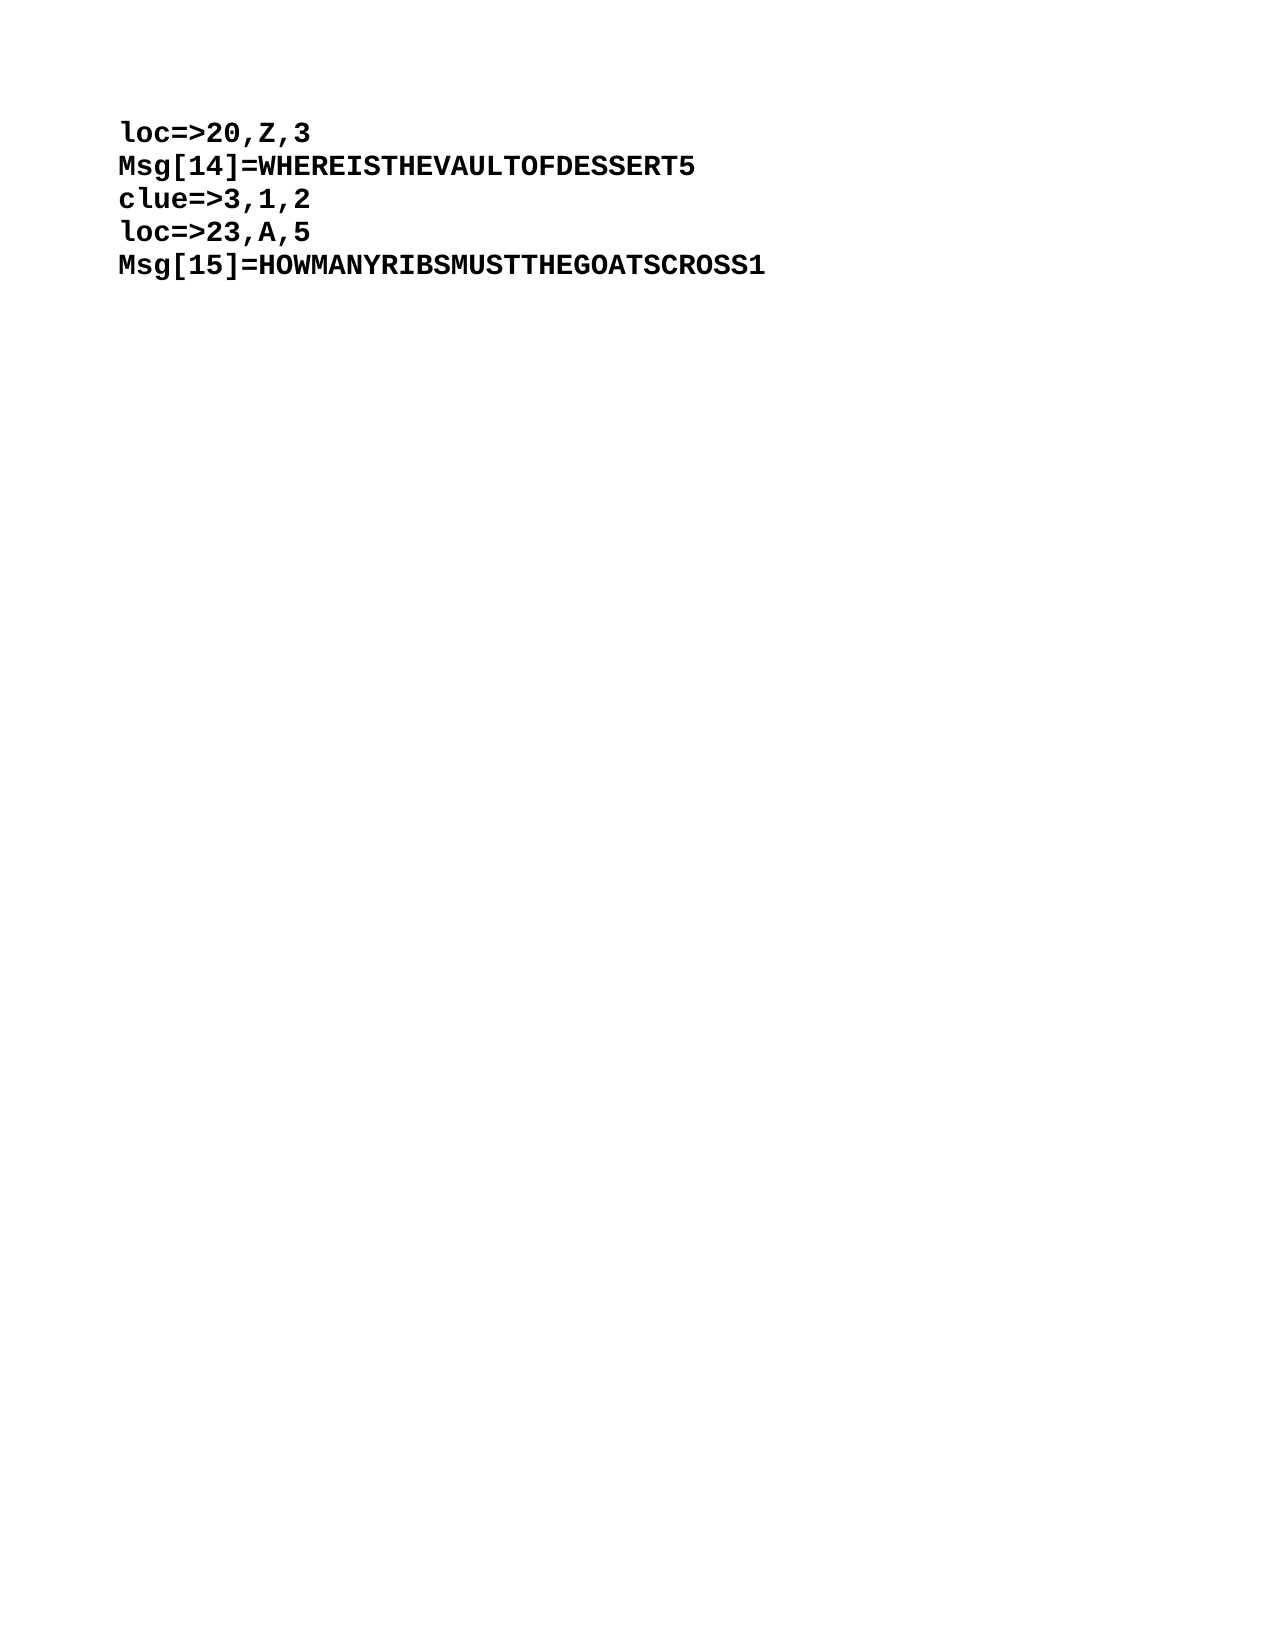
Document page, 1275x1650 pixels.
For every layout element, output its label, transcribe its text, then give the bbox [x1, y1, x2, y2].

text Msg[14]=WHEREISTHEVAULTOFDESSERT5 [118, 151, 1157, 184]
text loc=>20,Z,3 [118, 118, 1157, 151]
text Msg[15]=HOWMANYRIBSMUSTTHEGOATSCROSS1 [118, 250, 1157, 283]
text clue=>3,1,2 [118, 184, 1157, 217]
text loc=>23,A,5 [118, 217, 1157, 250]
